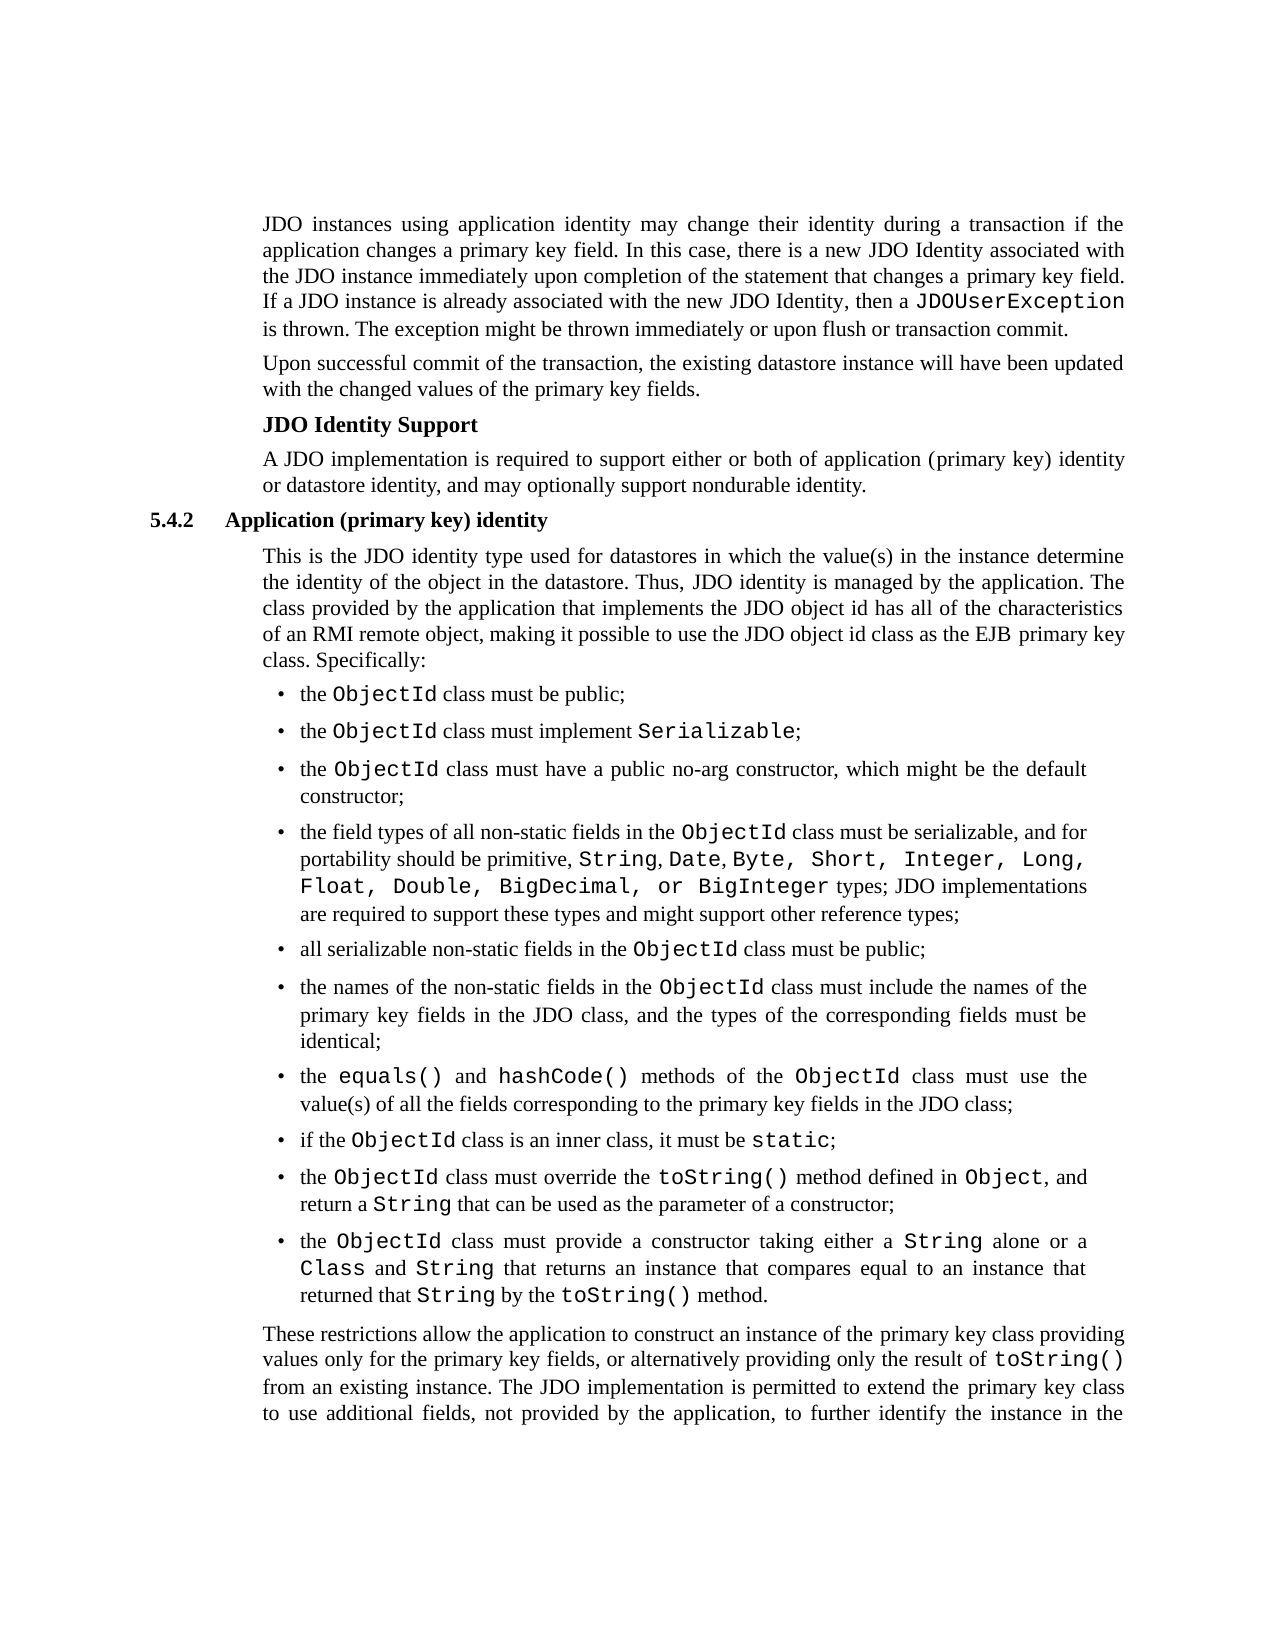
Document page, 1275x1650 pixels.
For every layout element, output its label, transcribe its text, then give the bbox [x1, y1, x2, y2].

subtitle JDO Identity Support [150, 410, 1125, 437]
text • the ObjectId class must have a public no-arg constructor, which might be the default constructor; [277, 756, 1087, 808]
text • if the ObjectId class is an inner class, it must be static; [277, 1127, 1087, 1154]
text • the field types of all non-static fields in the ObjectId class must be serializable, and for portability should be primitive, String, Date, Byte, Short, Integer, Long, Float, Double, BigDecimal, or BigInteger types; JDO implementations are required to support these types and might support other reference types; [277, 819, 1087, 926]
text This is the JDO identity type used for datastores in which the value(s) in the instance determine the identity of the object in the datastore. Thus, JDO identity is managed by the application. The class provided by the application that implements the JDO object id has all of the characteristics of an RMI remote object, making it possible to use the JDO object id class as the EJB primary key class. Specifically: [262, 542, 1125, 672]
text • the ObjectId class must override the toString() method defined in Object, and return a String that can be used as the parameter of a constructor; [277, 1164, 1087, 1218]
subtitle Application (primary key) identity [150, 506, 1125, 532]
text Upon successful commit of the transaction, the existing datastore instance will have been updated with the changed values of the primary key fields.] [262, 349, 1125, 402]
text A JDO implementation is required to support either or both of application (primary key) identity or datastore identity, and may optionally support nondurable identity. [262, 445, 1125, 497]
text • the ObjectId class must be public; [277, 681, 1087, 708]
text • the names of the non-static fields in the ObjectId class must include the names of the primary key fields in the JDO class, and the types of the corresponding fields must be identical; [277, 974, 1087, 1053]
text • the equals() and hashCode() methods of the ObjectId class must use the value(s) of all the fields corresponding to the primary key fields in the JDO class; [277, 1063, 1087, 1116]
text These restrictions allow the application to construct an instance of the primary key class providing values only for the primary key fields, or alternatively providing only the result of toString() from an existing instance. The JDO implementation is permitted to extend the primary key class to use additional fields, not provided by the application, to further identify the instance in the datastore. Thus, the JDO object id instance returned by an implementation might be a subclass of the user-defined primary key class. A5.4.1-1 [Any JDO implementation must be able to use the JDO object id instance from any other JDO implementation.] [262, 1320, 1125, 1425]
text A5.4-11 [JDO instances using application identity may change their identity during a transaction if the application changes a primary key field. In this case, there is a new JDO Identity associated with the JDO instance immediately upon completion of the statement that changes a primary key field. If a JDO instance is already associated with the new JDO Identity, then a JDOUserException is thrown. The exception might be thrown immediately or upon flush or transaction commit. [262, 210, 1125, 341]
text • all serializable non-static fields in the ObjectId class must be public; [277, 936, 1087, 963]
text • the ObjectId class must provide a constructor taking either a String alone or a Class and String that returns an instance that compares equal to an instance that returned that String by the toString() method. [277, 1228, 1087, 1309]
text • the ObjectId class must implement Serializable; [277, 718, 1087, 745]
